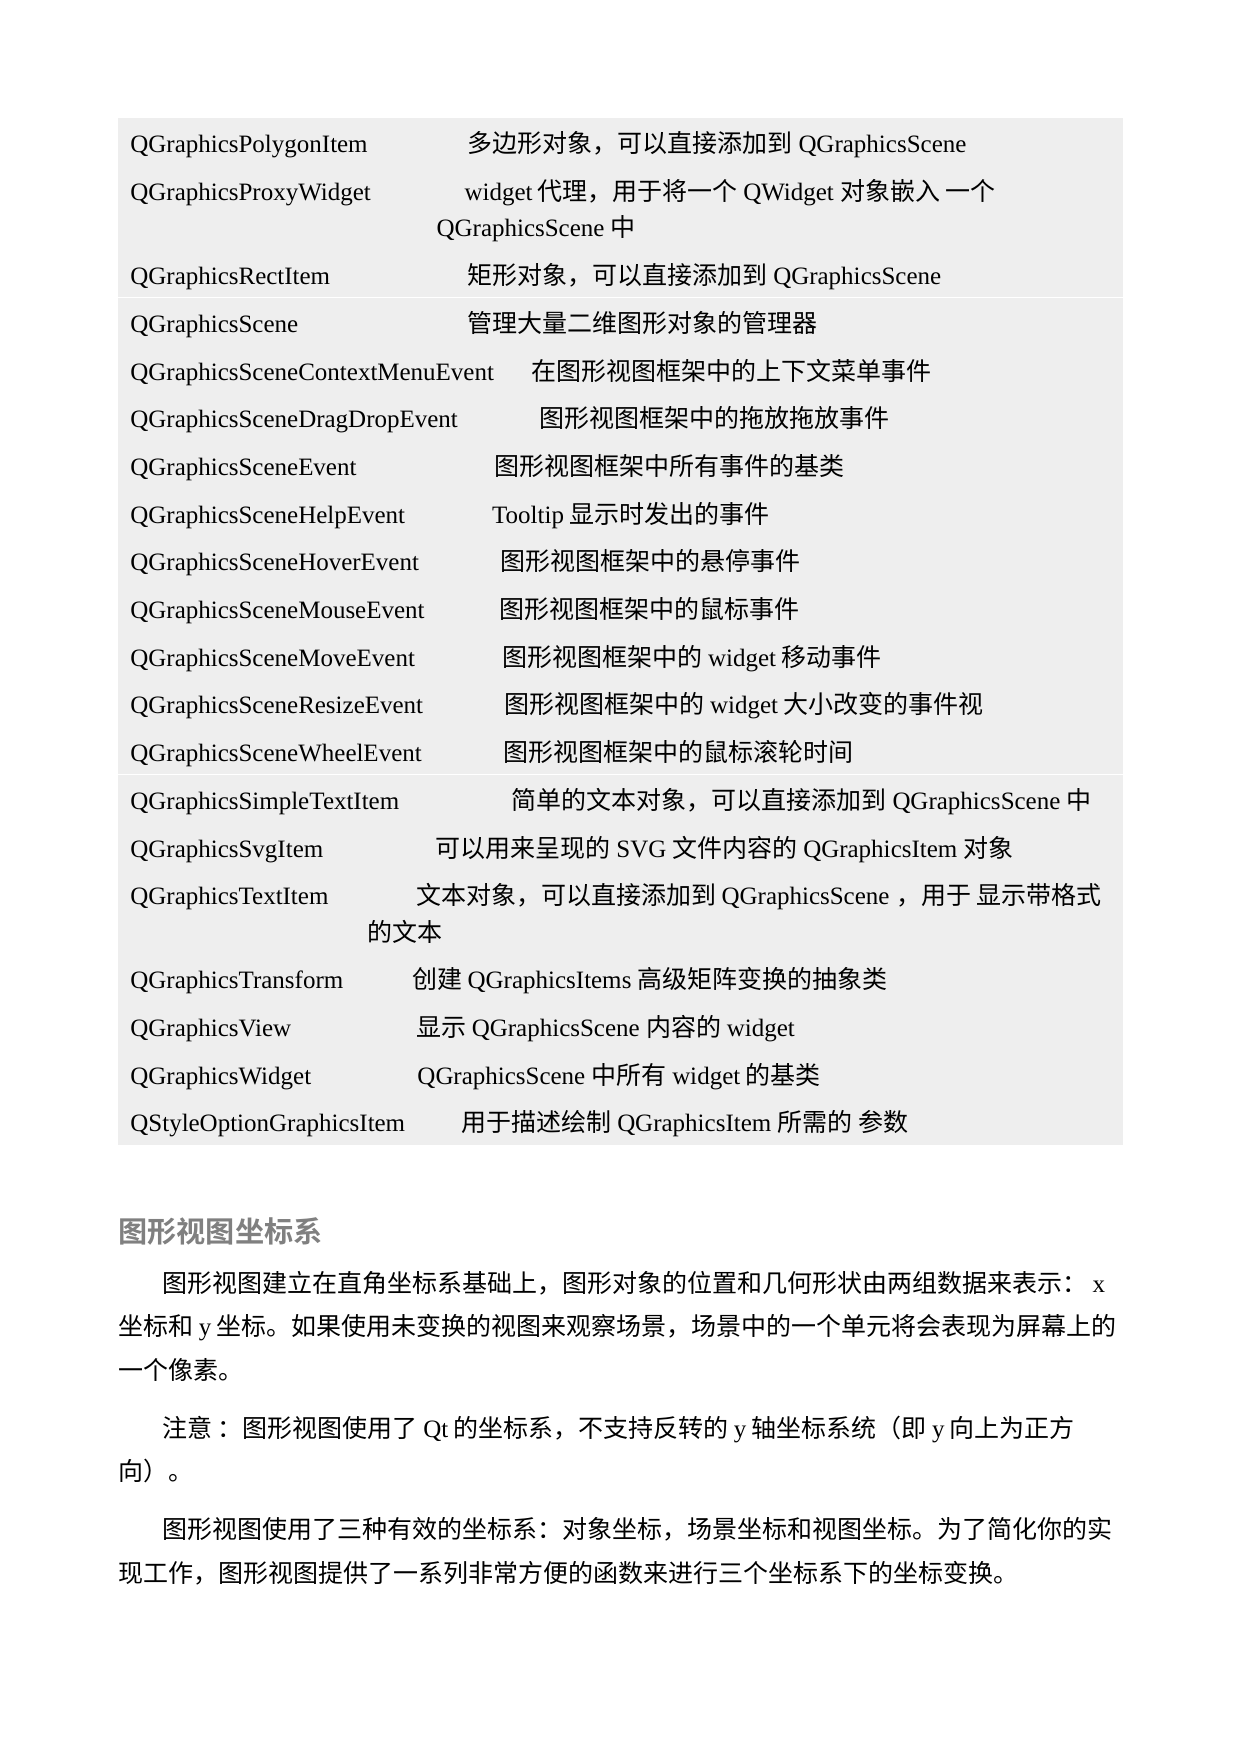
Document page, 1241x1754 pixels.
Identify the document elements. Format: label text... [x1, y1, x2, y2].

table_cell QGraphicsSceneContextMenuEvent 在图形视图框架中的上下文菜单事件 [118, 345, 1123, 393]
table_cell QGraphicsTextItem 文本对象，可以直接添加到 QGraphicsScene ，用于 显示带格式 的文本 [118, 870, 1123, 954]
table_cell QGraphicsSvgItem 可以用来呈现的 SVG 文件内容的 QGraphicsItem 对象 [118, 822, 1123, 870]
table_cell QGraphicsSceneMoveEvent 图形视图框架中的 widget移动事件 [118, 631, 1123, 679]
table_cell QGraphicsSceneDragDropEvent 图形视图框架中的拖放拖放事件 [118, 393, 1123, 441]
table_cell QGraphicsSceneHoverEvent 图形视图框架中的悬停事件 [118, 536, 1123, 584]
table_cell QGraphicsSimpleTextItem 简单的文本对象，可以直接添加到 QGraphicsScene 中 [118, 775, 1123, 822]
subtitle 图形视图坐标系 [118, 1208, 1122, 1251]
table_cell QGraphicsSceneEvent 图形视图框架中所有事件的基类 [118, 441, 1123, 488]
table_cell QGraphicsScene 管理大量二维图形对象的管理器 [118, 298, 1123, 345]
table_cell QGraphicsWidget QGraphicsScene 中所有 widget的基类 [118, 1049, 1123, 1097]
text 注意 ：图形视图使用了 Qt的坐标系，不支持反转的 y轴坐标系统（即 y向上为正方向）。 [118, 1408, 1122, 1488]
table_cell QGraphicsTransform 创建 QGraphicsItems 高级矩阵变换的抽象类 [118, 954, 1123, 1002]
text 图形视图建立在直角坐标系基础上，图形对象的位置和几何形状由两组数据来表示： x坐标和 y坐标。如果使用未变换的视图来观察场景，场景中的一个单元将会表现为屏幕上的一个像素。 [118, 1263, 1122, 1386]
table_cell QGraphicsSceneResizeEvent 图形视图框架中的 widget大小改变的事件视 [118, 679, 1123, 727]
table_cell QGraphicsProxyWidget widget代理，用于将一个 QWidget 对象嵌入 一个 QGraphicsScene 中 [118, 166, 1123, 250]
table_cell QGraphicsRectItem 矩形对象，可以直接添加到 QGraphicsScene [118, 250, 1123, 297]
table_cell QGraphicsSceneMouseEvent 图形视图框架中的鼠标事件 [118, 584, 1123, 631]
table_cell QGraphicsView 显示 QGraphicsScene 内容的 widget [118, 1002, 1123, 1049]
text 图形视图使用了三种有效的坐标系：对象坐标，场景坐标和视图坐标。为了简化你的实现工作，图形视图提供了一系列非常方便的函数来进行三个坐标系下的坐标变换。 [118, 1509, 1122, 1589]
table_cell QGraphicsPolygonItem 多边形对象，可以直接添加到 QGraphicsScene [118, 118, 1123, 166]
table_cell QGraphicsSceneHelpEvent Tooltip显示时发出的事件 [118, 488, 1123, 536]
table_cell QStyleOptionGraphicsItem 用于描述绘制 QGraphicsItem 所需的 参数 [118, 1097, 1123, 1145]
table_cell QGraphicsSceneWheelEvent 图形视图框架中的鼠标滚轮时间 [118, 727, 1123, 774]
